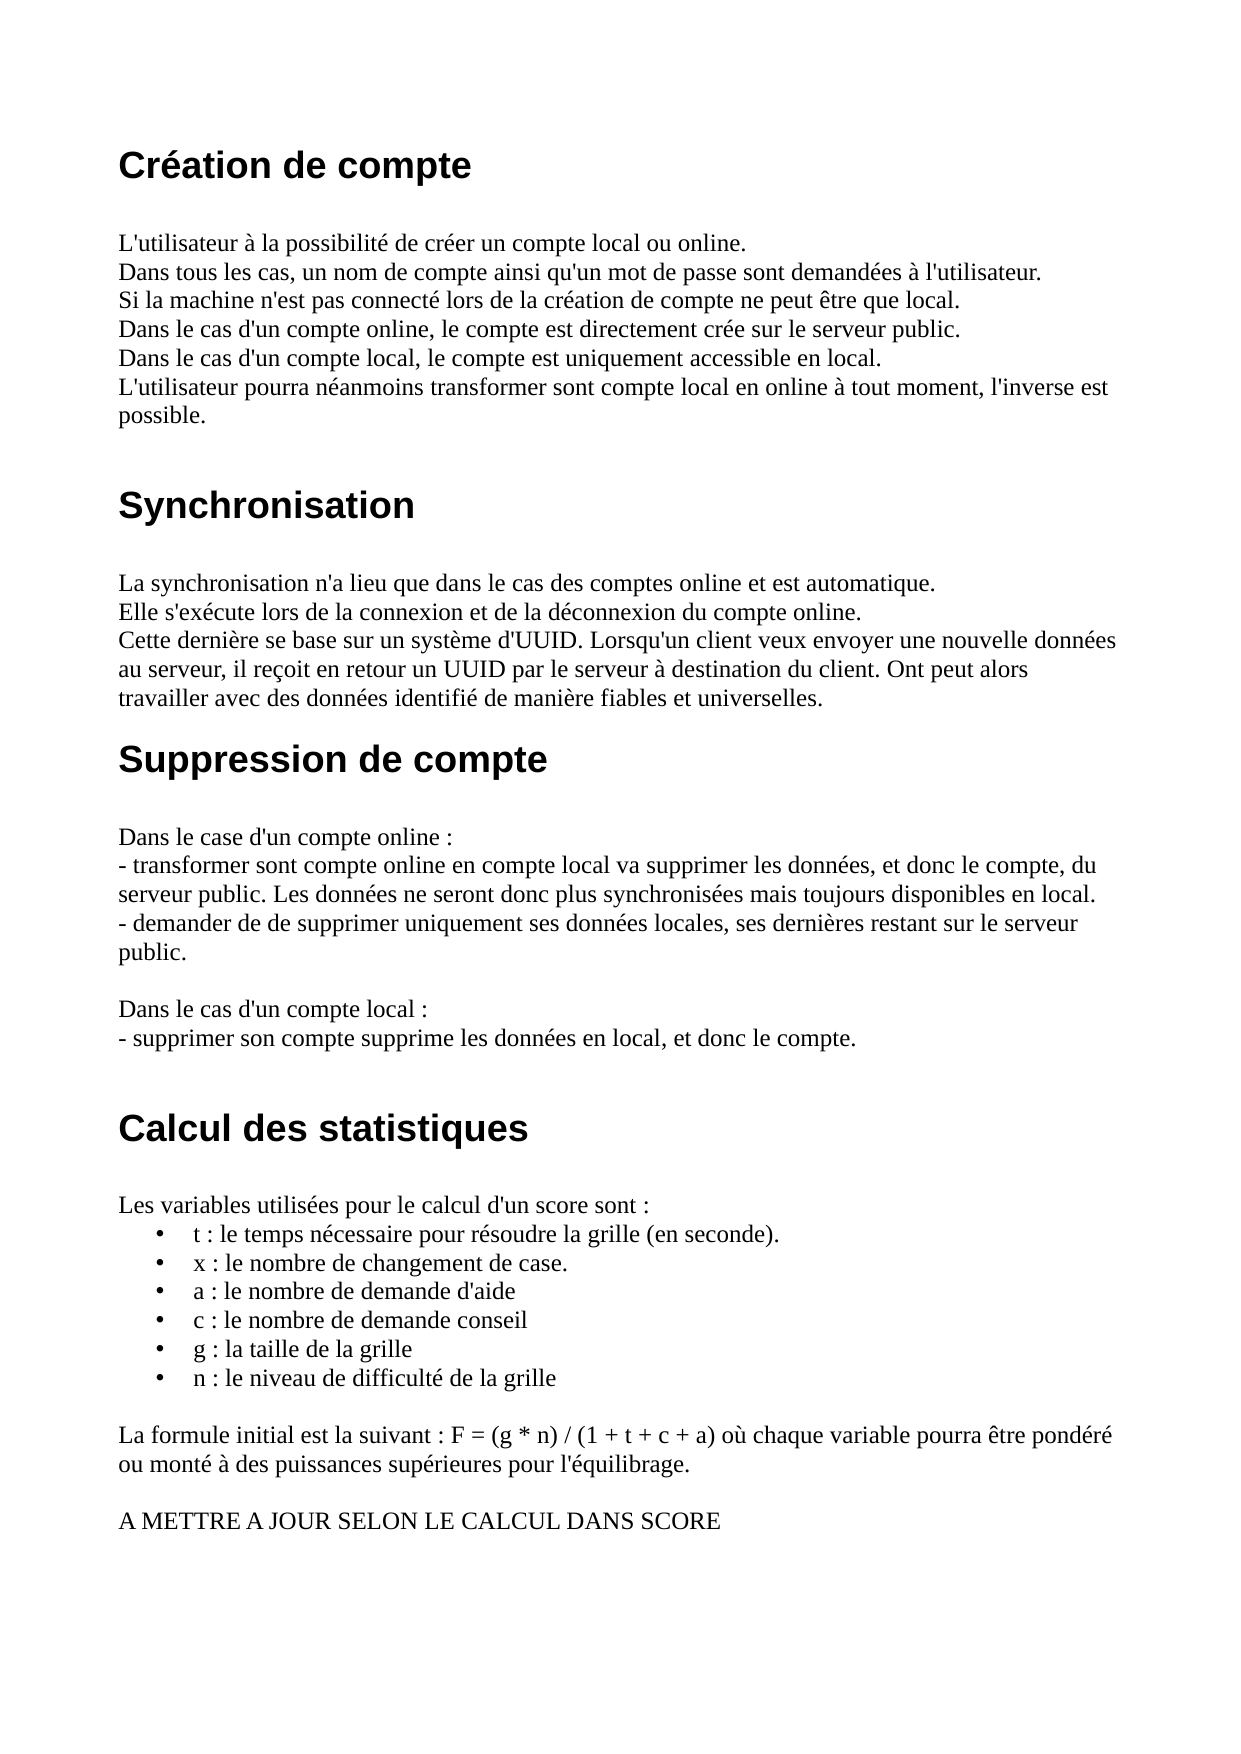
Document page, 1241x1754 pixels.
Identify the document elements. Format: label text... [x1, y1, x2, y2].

text A METTRE A JOUR SELON LE CALCUL DANS SCORE [118, 1506, 1122, 1535]
text Les variables utilisées pour le calcul d'un score sont : [118, 1190, 1122, 1219]
text - demander de de supprimer uniquement ses données locales, ses dernières restant sur le serveur public. [118, 908, 1122, 965]
list n : le niveau de difficulté de la grille [156, 1363, 1122, 1391]
subtitle Création de compte [118, 143, 1122, 187]
subtitle Suppression de compte [118, 737, 1122, 780]
text La synchronisation n'a lieu que dans le cas des comptes online et est automatique. [118, 568, 1122, 597]
list g : la taille de la grille [156, 1334, 1122, 1363]
text Dans tous les cas, un nom de compte ainsi qu'un mot de passe sont demandées à l'utilisateur. [118, 257, 1122, 286]
text Dans le case d'un compte online : [118, 822, 1122, 850]
text Dans le cas d'un compte online, le compte est directement crée sur le serveur public. [118, 314, 1122, 343]
list x : le nombre de changement de case. [156, 1248, 1122, 1276]
text Elle s'exécute lors de la connexion et de la déconnexion du compte online. [118, 597, 1122, 625]
subtitle Synchronisation [118, 483, 1122, 527]
list t : le temps nécessaire pour résoudre la grille (en seconde). [156, 1219, 1122, 1248]
text Dans le cas d'un compte local : [118, 994, 1122, 1023]
text L'utilisateur à la possibilité de créer un compte local ou online. [118, 228, 1122, 257]
list a : le nombre de demande d'aide [156, 1276, 1122, 1305]
text - transformer sont compte online en compte local va supprimer les données, et donc le compte, du serveur public. Les données ne seront donc plus synchronisées mais toujours disponibles en local. [118, 850, 1122, 908]
text Cette dernière se base sur un système d'UUID. Lorsqu'un client veux envoyer une nouvelle données au serveur, il reçoit en retour un UUID par le serveur à destination du client. Ont peut alors travailler avec des données identifié de manière fiables et universelles. [118, 625, 1122, 712]
text Si la machine n'est pas connecté lors de la création de compte ne peut être que local. [118, 286, 1122, 314]
list c : le nombre de demande conseil [156, 1305, 1122, 1334]
text - supprimer son compte supprime les données en local, et donc le compte. [118, 1023, 1122, 1052]
subtitle Calcul des statistiques [118, 1105, 1122, 1149]
text Dans le cas d'un compte local, le compte est uniquement accessible en local. [118, 343, 1122, 372]
text L'utilisateur pourra néanmoins transformer sont compte local en online à tout moment, l'inverse est possible. [118, 372, 1122, 429]
text La formule initial est la suivant : F = (g * n) / (1 + t + c + a) où chaque variable pourra être pondéré ou monté à des puissances supérieures pour l'équilibrage. [118, 1420, 1122, 1478]
